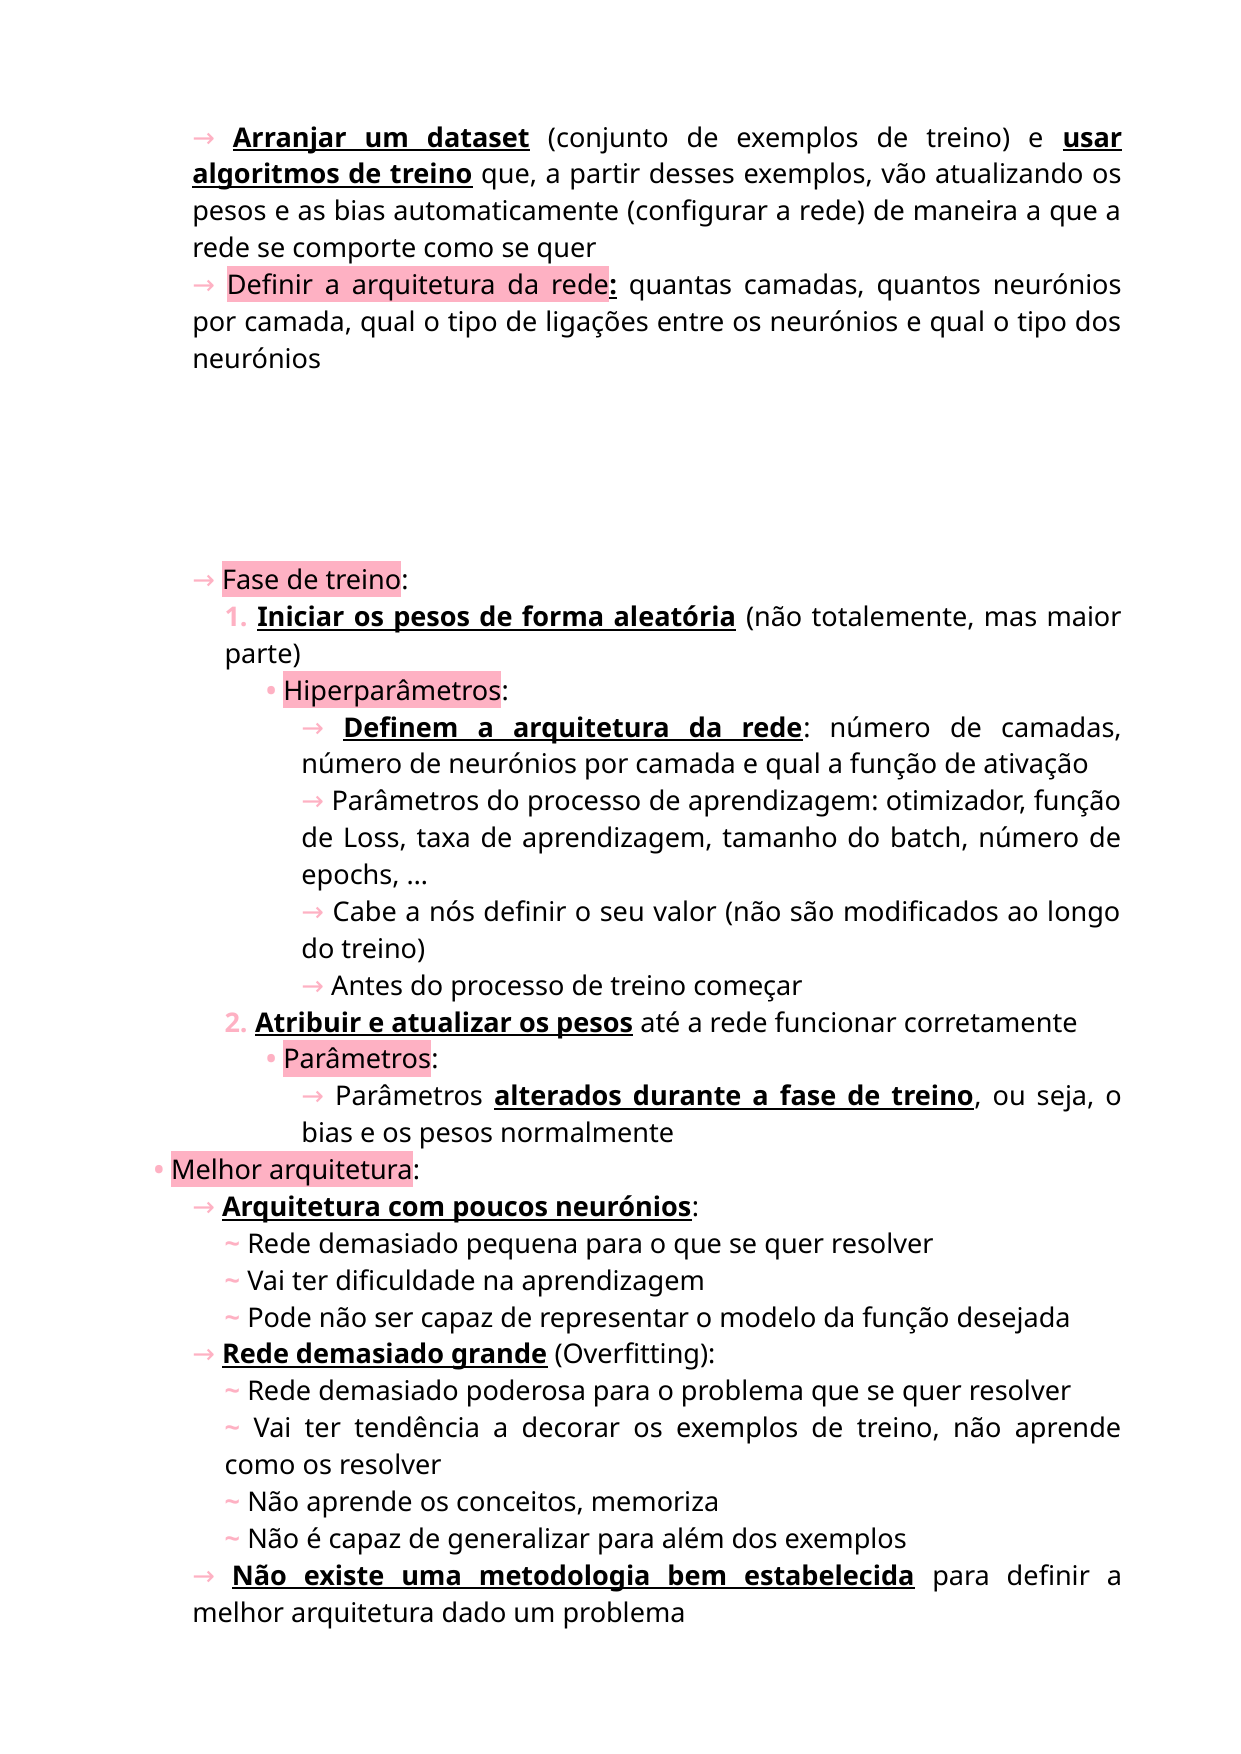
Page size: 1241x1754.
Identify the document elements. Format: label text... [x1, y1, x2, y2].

text → Rede demasiado grande (Overfitting): [192, 1335, 1122, 1372]
text ~ Não é capaz de generalizar para além dos exemplos [224, 1519, 1122, 1556]
text ~ Rede demasiado poderosa para o problema que se quer resolver [224, 1372, 1122, 1409]
text • Hiperparâmetros: [266, 671, 1122, 708]
text ~ Rede demasiado pequena para o que se quer resolver [224, 1224, 1122, 1261]
text • Melhor arquitetura: [153, 1151, 1122, 1187]
text → Antes do processo de treino começar [301, 966, 1122, 1003]
text ~ Não aprende os conceitos, memoriza [224, 1482, 1122, 1519]
text → Parâmetros alterados durante a fase de treino, ou seja, o bias e os pesos normalmente [301, 1077, 1122, 1151]
text → Definir a arquitetura da rede: quantas camadas, quantos neurónios por camada, qual o tipo de ligações entre os neurónios e qual o tipo dos neurónios [192, 266, 1122, 376]
text → Definem a arquitetura da rede: número de camadas, número de neurónios por camada e qual a função de ativação [301, 708, 1122, 782]
text → Cabe a nós definir o seu valor (não são modificados ao longo do treino) [301, 892, 1122, 966]
text → Parâmetros do processo de aprendizagem: otimizador, função de Loss, taxa de aprendizagem, tamanho do batch, número de epochs, … [301, 782, 1122, 892]
text 1. Iniciar os pesos de forma aleatória (não totalemente, mas maior parte) [224, 597, 1122, 671]
text → Arranjar um dataset (conjunto de exemplos de treino) e usar algoritmos de treino que, a partir desses exemplos, vão atualizando os pesos e as bias automaticamente (configurar a rede) de maneira a que a rede se comporte como se quer [192, 118, 1122, 266]
text → Não existe uma metodologia bem estabelecida para definir a melhor arquitetura dado um problema [192, 1556, 1122, 1630]
text • Parâmetros: [266, 1040, 1122, 1077]
text ~ Pode não ser capaz de representar o modelo da função desejada [224, 1298, 1122, 1335]
text ~ Vai ter dificuldade na aprendizagem [224, 1261, 1122, 1298]
text ~ Vai ter tendência a decorar os exemplos de treino, não aprende como os resolver [224, 1409, 1122, 1482]
text → Arquitetura com poucos neurónios: [192, 1187, 1122, 1224]
text → Fase de treino: [192, 561, 1122, 597]
text 2. Atribuir e atualizar os pesos até a rede funcionar corretamente [224, 1003, 1122, 1040]
